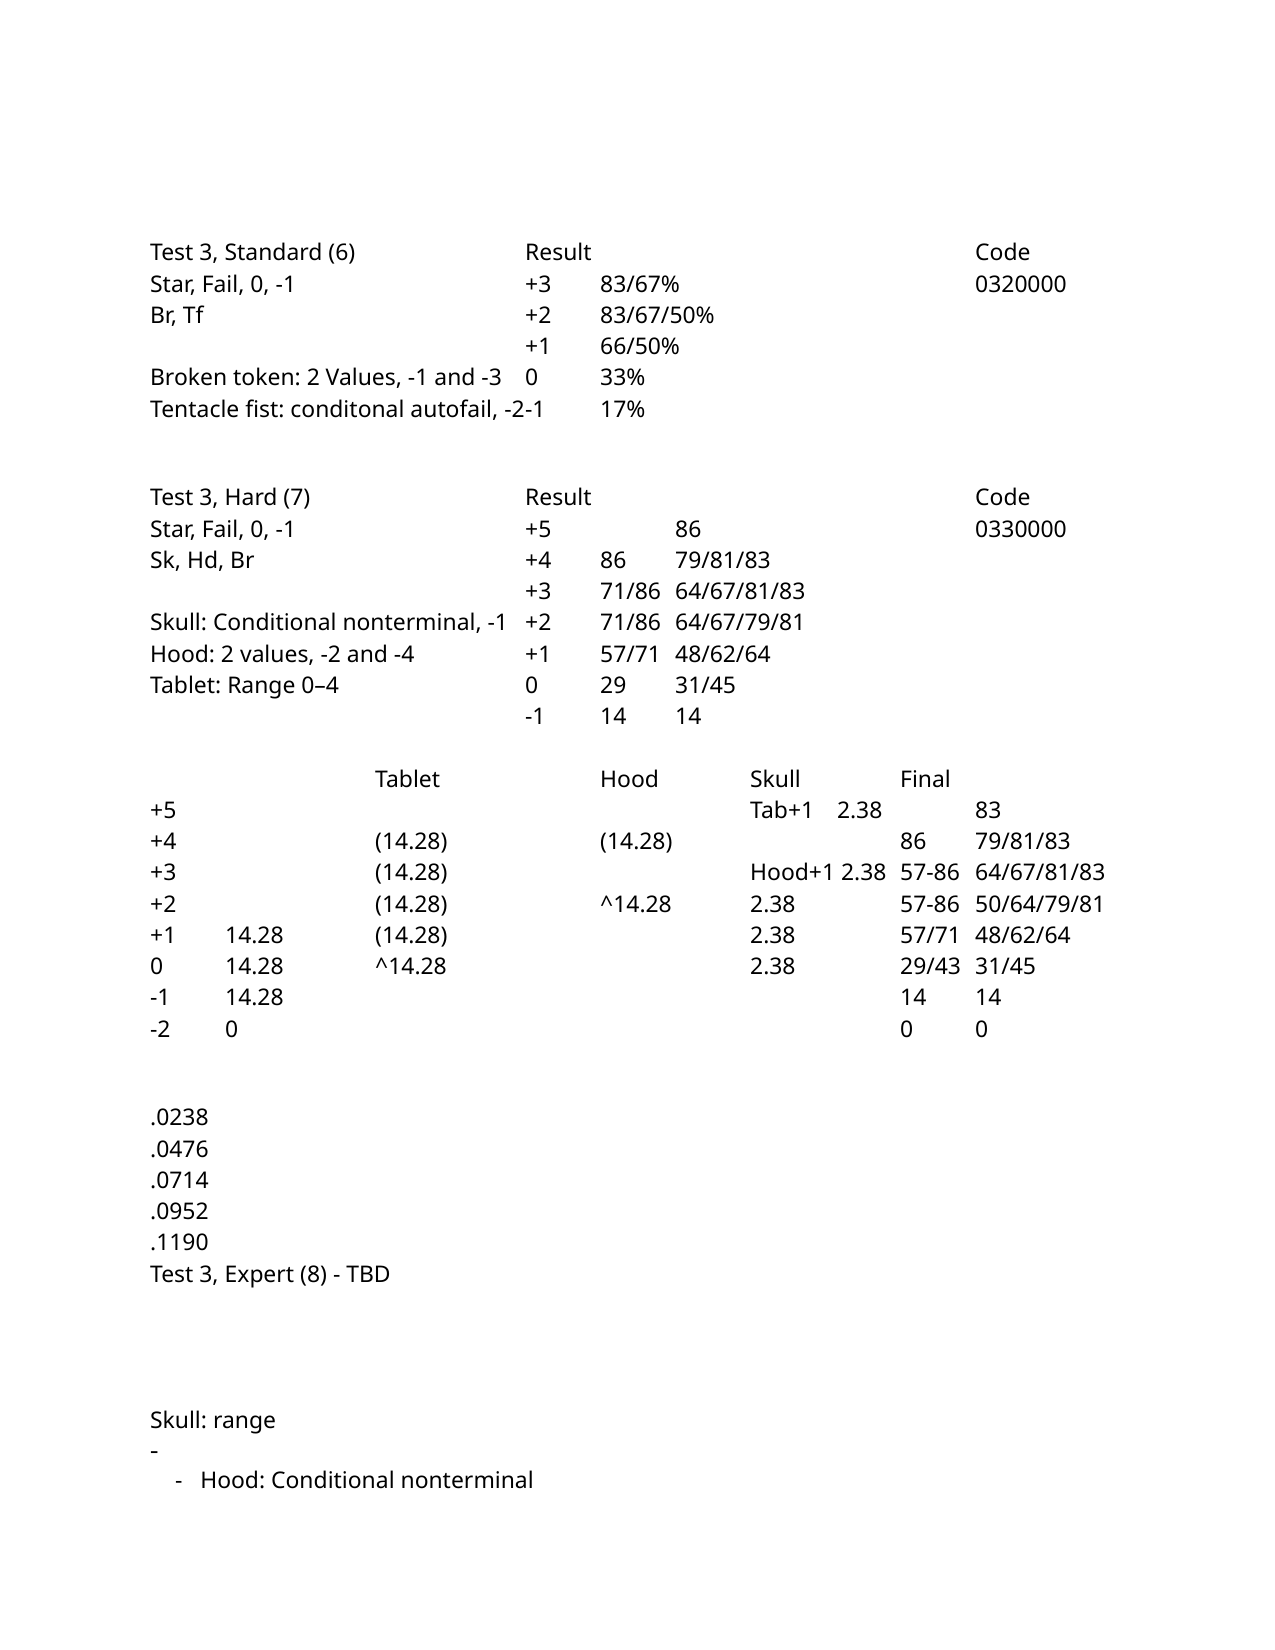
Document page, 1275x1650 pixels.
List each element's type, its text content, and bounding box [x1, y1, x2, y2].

text .0476 [150, 1132, 1125, 1164]
text Test 3, Standard (6) Result Code [150, 236, 1125, 267]
text +4 (14.28) (14.28) 86 79/81/83 [150, 825, 1125, 856]
text Test 3, Hard (7) Result Code [150, 481, 1125, 512]
text Tentacle fist: conditonal autofail, -2 -1 17% [150, 392, 1125, 424]
text +1 14.28 (14.28) 2.38 57/71 48/62/64 [150, 919, 1125, 950]
text Star, Fail, 0, -1 +5 86 0330000 [150, 512, 1125, 544]
text +1 66/50% [150, 330, 1125, 361]
text .0714 [150, 1164, 1125, 1195]
text Hood: 2 values, -2 and -4 +1 57/71 48/62/64 [150, 637, 1125, 669]
text +2 (14.28) ^14.28 2.38 57-86 50/64/79/81 [150, 887, 1125, 919]
text .0952 [150, 1195, 1125, 1226]
text .0238 [150, 1101, 1125, 1132]
text Star, Fail, 0, -1 +3 83/67% 0320000 [150, 267, 1125, 299]
text Skull: range [150, 1404, 1125, 1435]
text -2 0 0 0 [150, 1012, 1125, 1044]
text +3 71/86 64/67/81/83 [150, 575, 1125, 606]
text Test 3, Expert (8) - TBD [150, 1257, 1125, 1289]
text Tablet Hood Skull Final [150, 762, 1125, 794]
text Tablet: Range 0–4 0 29 31/45 [150, 669, 1125, 700]
text -1 14 14 [150, 700, 1125, 731]
text +3 (14.28) Hood+1 2.38 57-86 64/67/81/83 [150, 856, 1125, 887]
text Skull: Conditional nonterminal, -1 +2 71/86 64/67/79/81 [150, 606, 1125, 637]
text +5 Tab+1 2.38 83 [150, 794, 1125, 825]
text .1190 [150, 1226, 1125, 1257]
text Broken token: 2 Values, -1 and -3 0 33% [150, 361, 1125, 392]
list Hood: Conditional nonterminal [175, 1464, 1125, 1495]
text 0 14.28 ^14.28 2.38 29/43 31/45 [150, 950, 1125, 981]
text Sk, Hd, Br +4 86 79/81/83 [150, 544, 1125, 575]
text -1 14.28 14 14 [150, 981, 1125, 1012]
text Br, Tf +2 83/67/50% [150, 299, 1125, 330]
